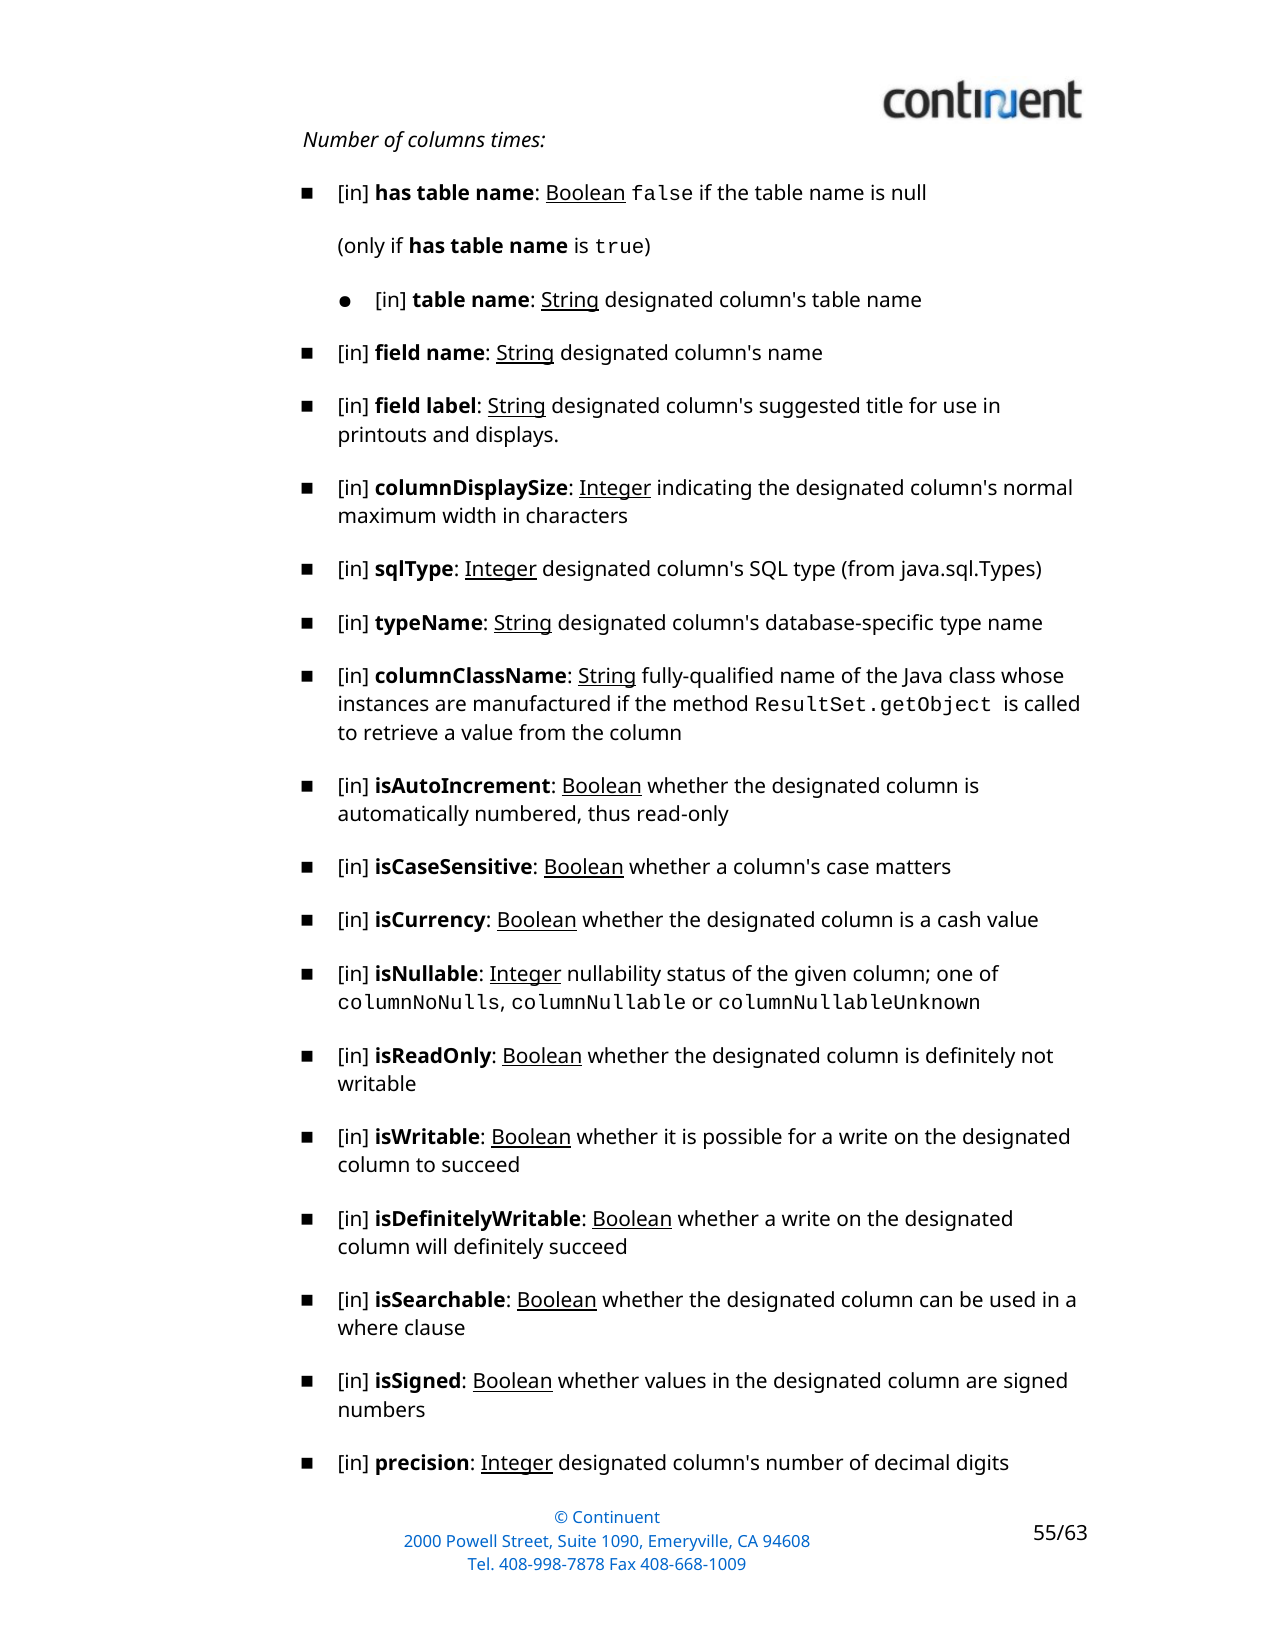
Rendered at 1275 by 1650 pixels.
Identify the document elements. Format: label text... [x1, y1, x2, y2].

list [in] field name: String designated column's name [300, 338, 1087, 366]
list [in] columnDisplaySize: Integer indicating the designated column's normal maximum width in characters [300, 473, 1087, 529]
list [in] isReadOnly: Boolean whether the designated column is definitely not writable [300, 1041, 1087, 1097]
list [in] isAutoIncrement: Boolean whether the designated column is automatically numbered, thus read-only [300, 771, 1087, 827]
list [in] sqlType: Integer designated column's SQL type (from java.sql.Types) [300, 554, 1087, 583]
list (only if has table name is true) [300, 231, 1087, 260]
list [in] isCaseSensitive: Boolean whether a column's case matters [300, 852, 1087, 881]
list [in] isSigned: Boolean whether values in the designated column are signed numbers [300, 1367, 1087, 1423]
list [in] isWritable: Boolean whether it is possible for a write on the designated column to succeed [300, 1122, 1087, 1179]
list [in] field label: String designated column's suggested title for use in printouts and displays. [300, 391, 1087, 448]
list [in] table name: String designated column's table name [337, 285, 1087, 313]
list [in] precision: Integer designated column's number of decimal digits [300, 1448, 1087, 1476]
list [in] isSearchable: Boolean whether the designated column can be used in a where clause [300, 1285, 1087, 1342]
list [in] typeName: String designated column's database-specific type name [300, 608, 1087, 636]
list [in] columnClassName: String fully-qualified name of the Java class whose instances are manufactured if the method ResultSet.getObject is called to retrieve a value from the column [300, 661, 1087, 746]
list [in] isDefinitelyWritable: Boolean whether a write on the designated column will definitely succeed [300, 1204, 1087, 1260]
list [in] isCurrency: Boolean whether the designated column is a cash value [300, 906, 1087, 934]
list [in] has table name: Boolean false if the table name is null [300, 178, 1087, 206]
list [in] isNullable: Integer nullability status of the given column; one of columnNoNulls, columnNullable or columnNullableUnknown [300, 959, 1087, 1016]
text Number of columns times: [303, 125, 1087, 153]
picture [879, 76, 1087, 124]
